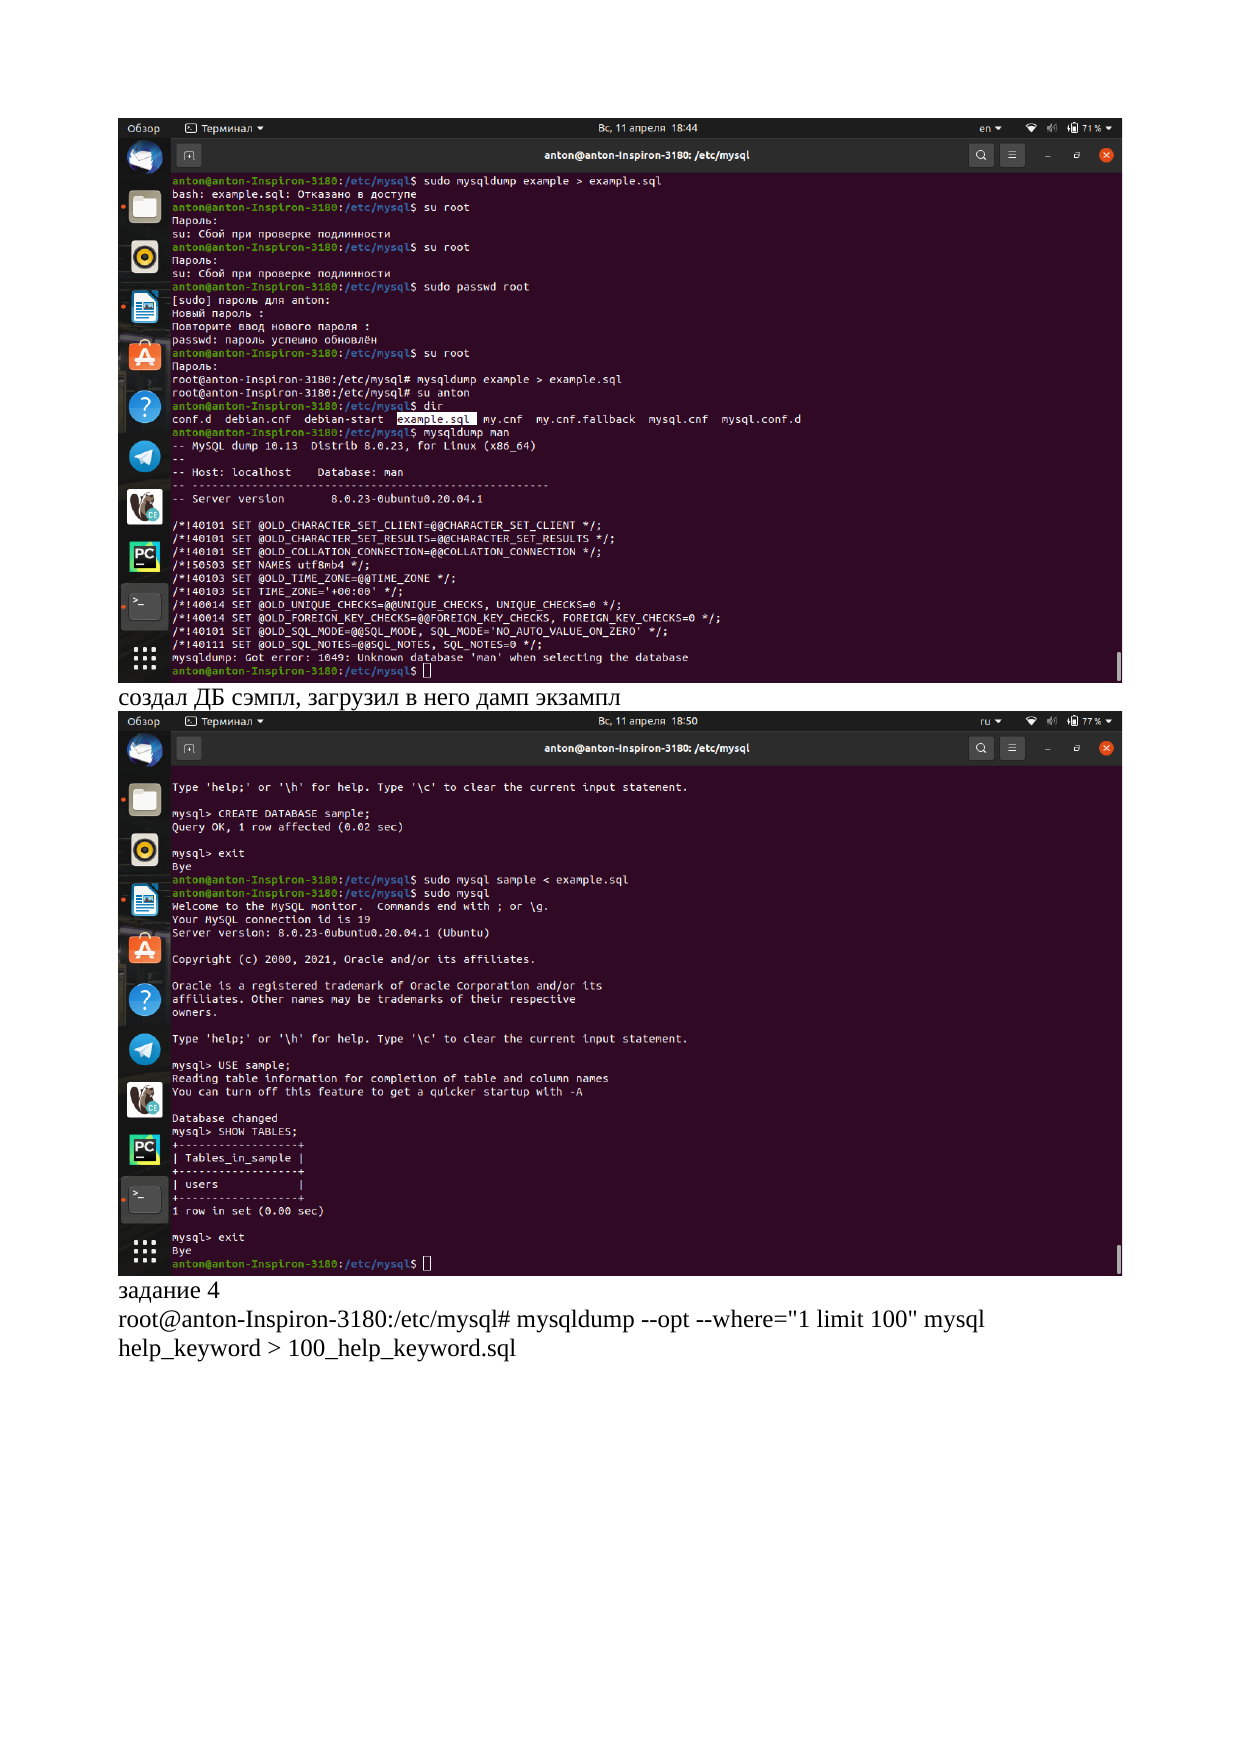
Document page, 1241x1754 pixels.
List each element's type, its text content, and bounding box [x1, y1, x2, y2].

picture [118, 711, 1123, 1276]
picture [118, 118, 1123, 683]
text root@anton-Inspiron-3180:/etc/mysql# mysqldump --opt --where="1 limit 100" mysql help_keyword > 100_help_keyword.sql [118, 1304, 1122, 1362]
text задание 4 [118, 1276, 1122, 1304]
text создал ДБ сэмпл, загрузил в него дамп экзампл [118, 683, 1122, 711]
